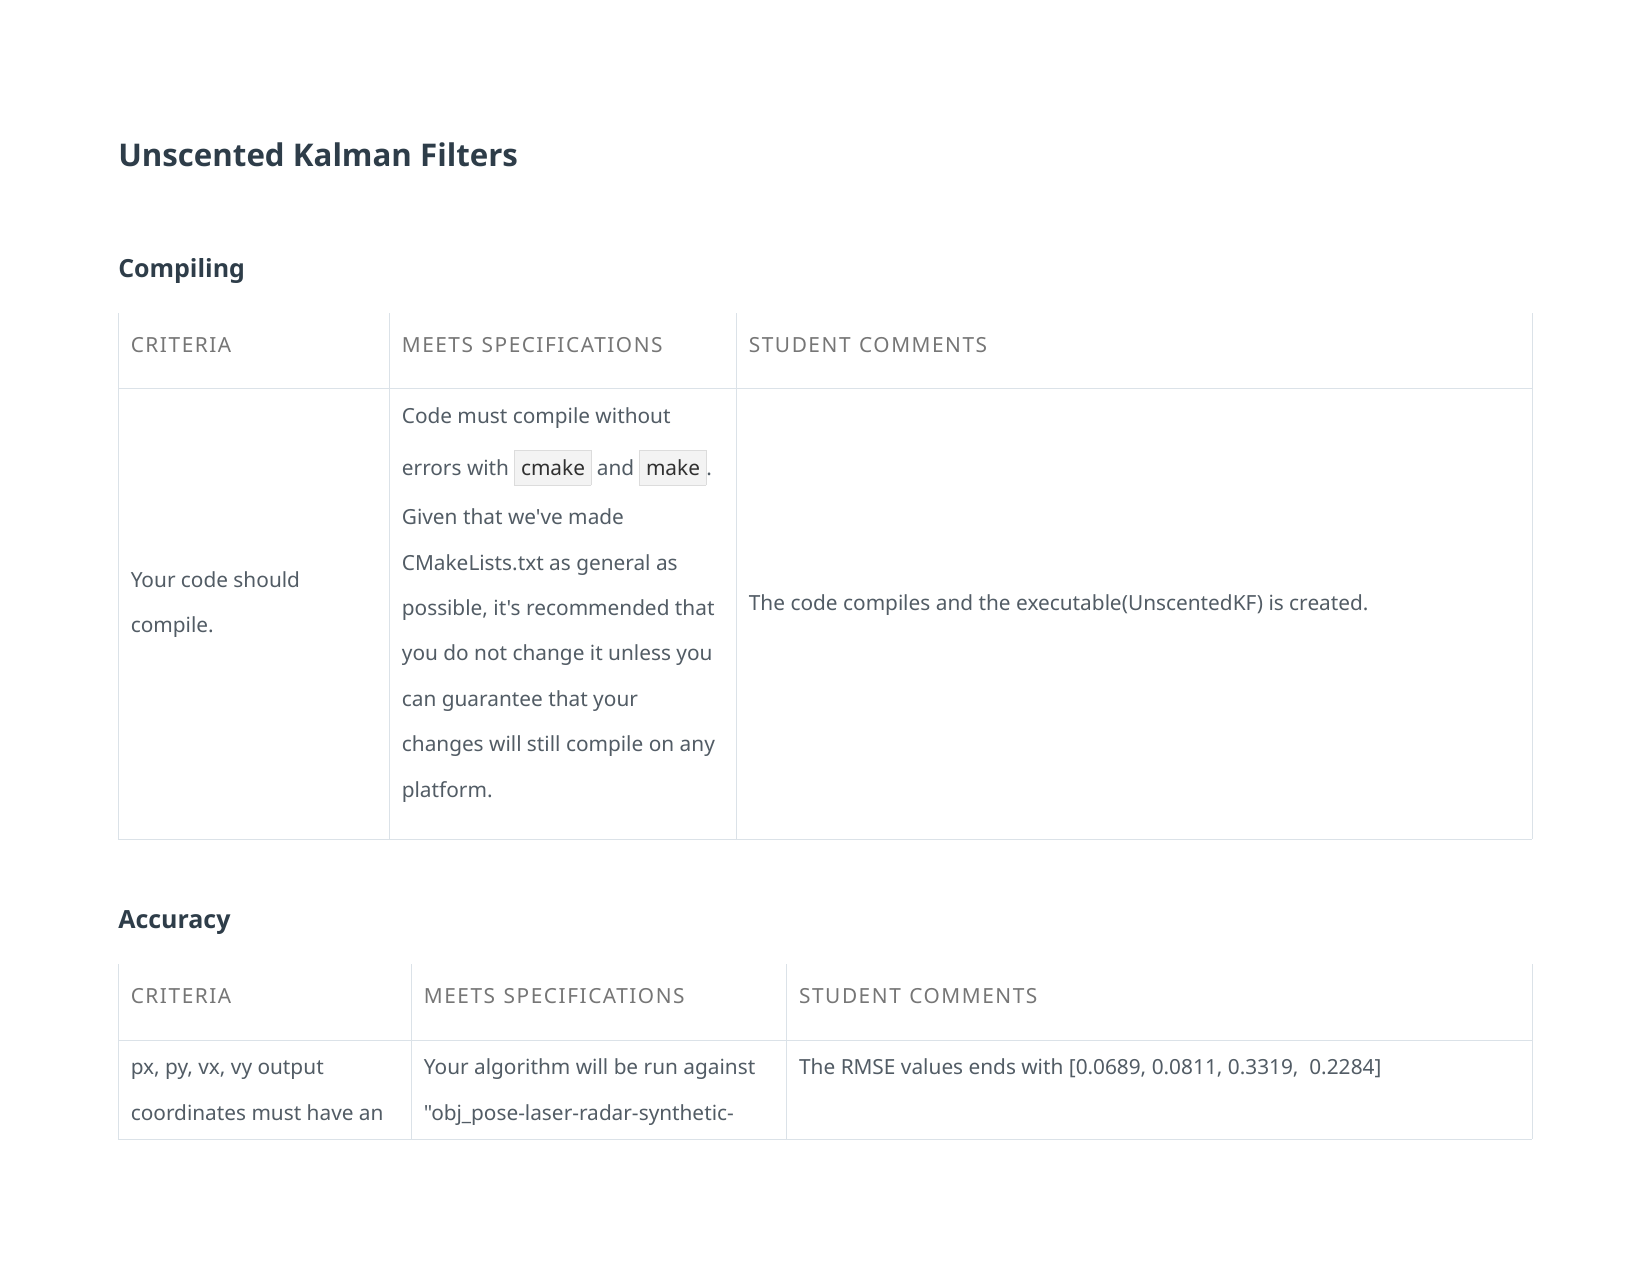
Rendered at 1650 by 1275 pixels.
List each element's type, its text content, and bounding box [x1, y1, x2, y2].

table_cell Code must compile without errors with cmake and make. Given that we've made CMakeLists.txt as general as possible, it's recommended that you do not change it unless you can guarantee that your changes will still compile on any platform. [390, 389, 736, 839]
table_cell The RMSE values ends with [0.0689, 0.0811, 0.3319, 0.2284] [787, 1041, 1532, 1139]
table_cell px, py, vx, vy output coordinates must have an [119, 1041, 411, 1139]
text Compiling [118, 250, 1532, 284]
table_header CRITERIA [119, 313, 389, 388]
table_cell The code compiles and the executable(UnscentedKF) is created. [737, 389, 1532, 839]
table_header MEETS SPECIFICATIONS [412, 964, 786, 1040]
table_cell Your code should compile. [119, 389, 389, 839]
table_header Student Comments [737, 313, 1532, 388]
table_header MEETS SPECIFICATIONS [390, 313, 736, 388]
table_header CRITERIA [119, 964, 411, 1040]
table_header Student Comments [787, 964, 1532, 1040]
text Accuracy [118, 902, 1532, 936]
table_cell Your algorithm will be run against "obj_pose-laser-radar-synthetic- [412, 1041, 786, 1139]
subtitle Unscented Kalman Filters [118, 133, 1532, 175]
